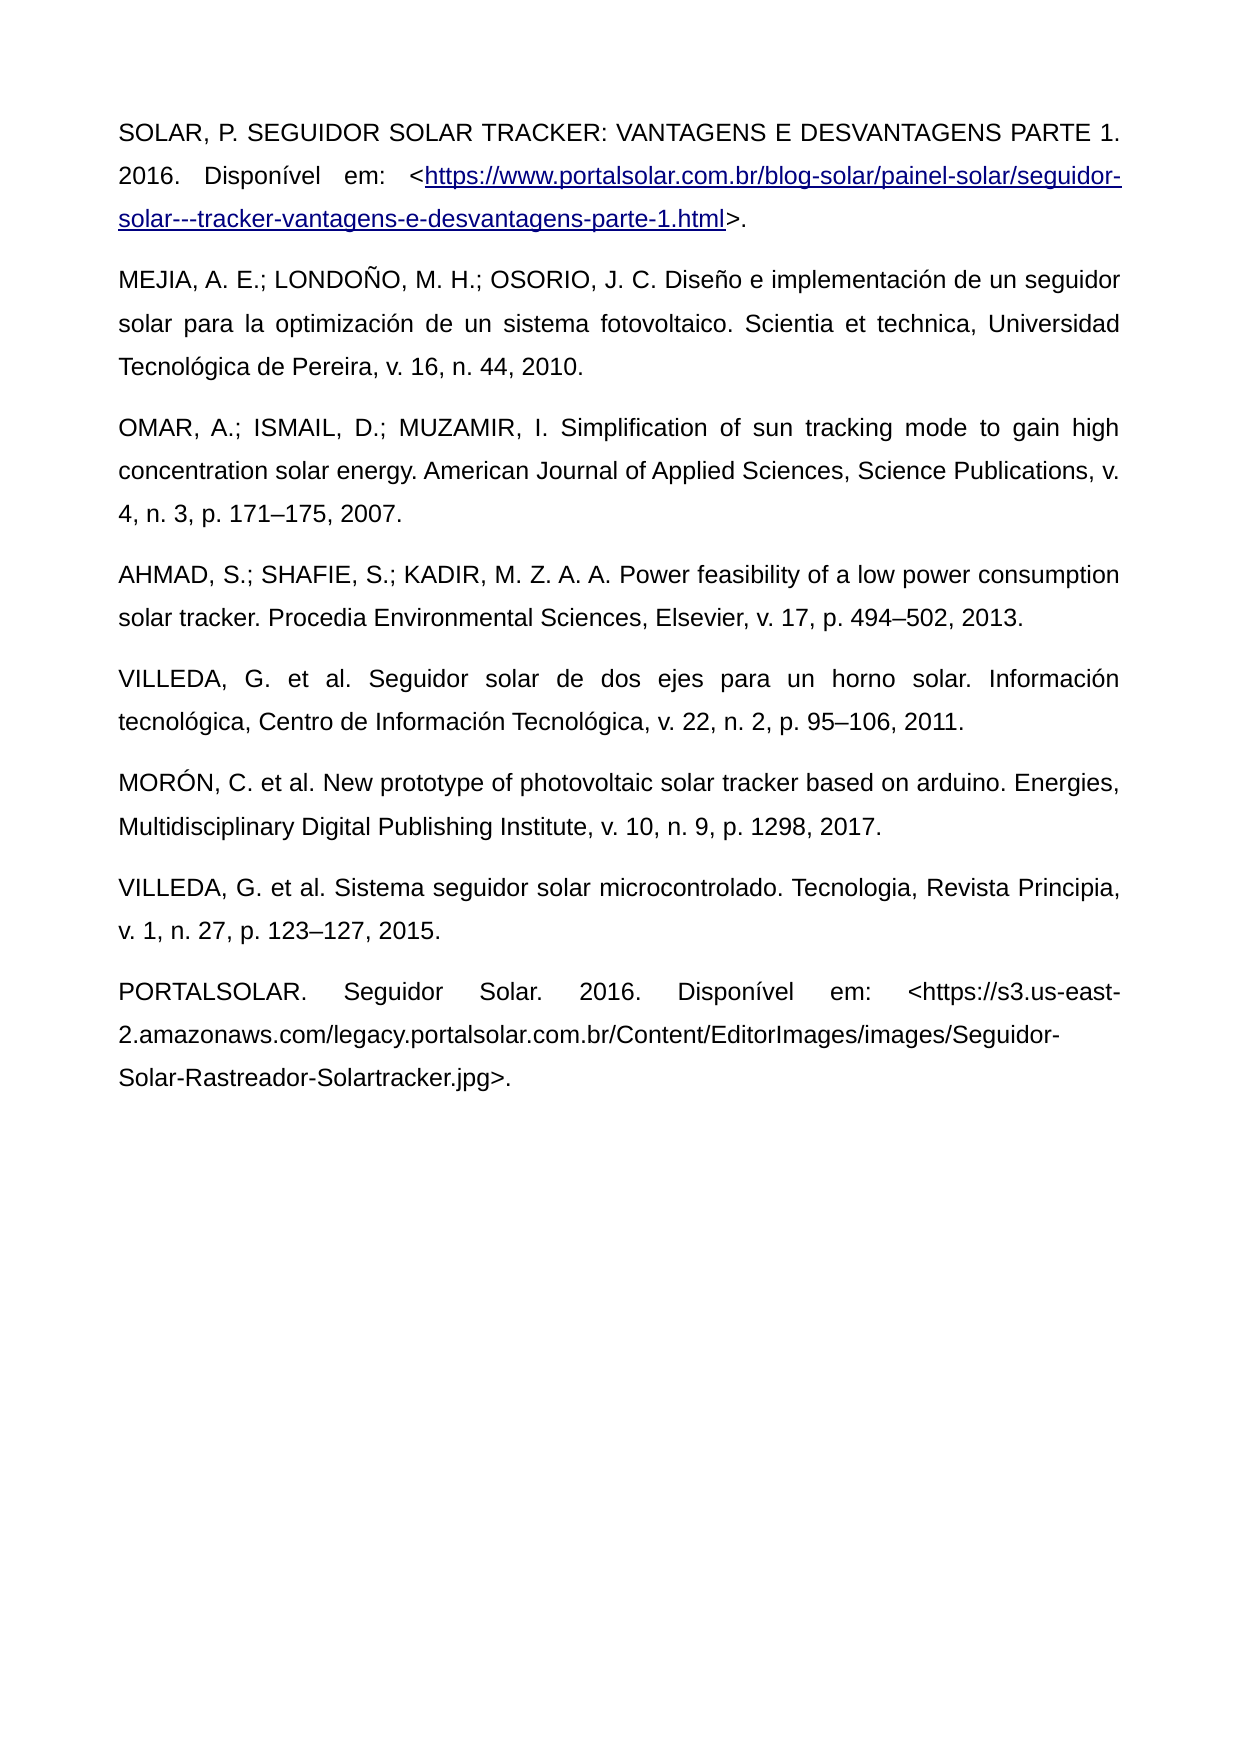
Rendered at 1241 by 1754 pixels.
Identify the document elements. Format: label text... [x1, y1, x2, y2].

text OMAR, A.; ISMAIL, D.; MUZAMIR, I. Simplification of sun tracking mode to gain high concentration solar energy. American Journal of Applied Sciences, Science Publications, v. 4, n. 3, p. 171–175, 2007. [118, 413, 1122, 528]
text VILLEDA, G. et al. Seguidor solar de dos ejes para un horno solar. Información tecnológica, Centro de Información Tecnológica, v. 22, n. 2, p. 95–106, 2011. [118, 664, 1122, 736]
text MEJIA, A. E.; LONDOÑO, M. H.; OSORIO, J. C. Diseño e implementación de un seguidor solar para la optimización de un sistema fotovoltaico. Scientia et technica, Universidad Tecnológica de Pereira, v. 16, n. 44, 2010. [118, 265, 1122, 380]
text PORTALSOLAR. Seguidor Solar. 2016. Disponível em: <https://s3.us-east-2.amazonaws.com/legacy.portalsolar.com.br/Content/EditorImages/images/Seguidor-Solar-Rastreador-Solartracker.jpg>. [118, 977, 1122, 1092]
text AHMAD, S.; SHAFIE, S.; KADIR, M. Z. A. A. Power feasibility of a low power consumption solar tracker. Procedia Environmental Sciences, Elsevier, v. 17, p. 494–502, 2013. [118, 560, 1122, 632]
text MORÓN, C. et al. New prototype of photovoltaic solar tracker based on arduino. Energies, Multidisciplinary Digital Publishing Institute, v. 10, n. 9, p. 1298, 2017. [118, 768, 1122, 840]
text SOLAR, P. SEGUIDOR SOLAR TRACKER: VANTAGENS E DESVANTAGENS PARTE 1. 2016. Disponível em: <https://www.portalsolar.com.br/blog-solar/painel-solar/seguidor-solar---tracker-vantagens-e-desvantagens-parte-1.html>. [118, 118, 1122, 233]
text VILLEDA, G. et al. Sistema seguidor solar microcontrolado. Tecnologia, Revista Principia, v. 1, n. 27, p. 123–127, 2015. [118, 872, 1122, 944]
